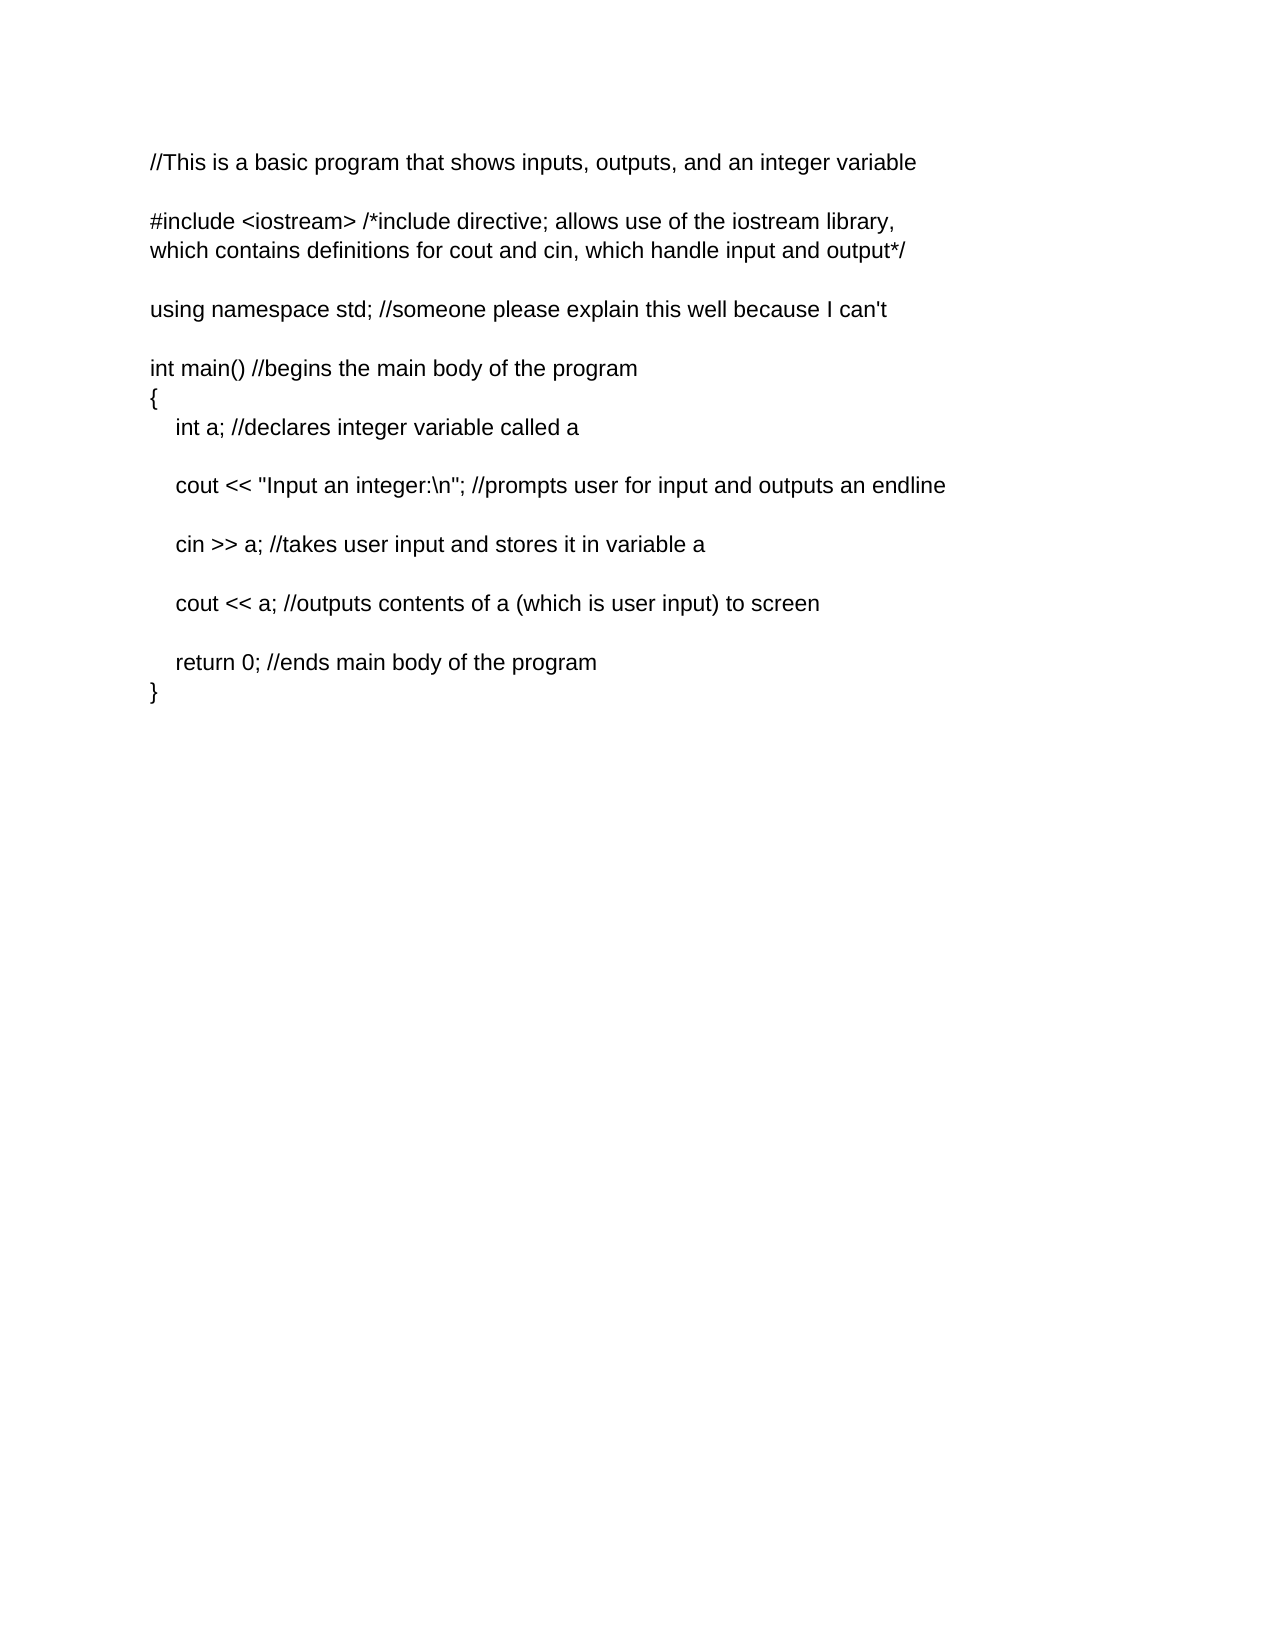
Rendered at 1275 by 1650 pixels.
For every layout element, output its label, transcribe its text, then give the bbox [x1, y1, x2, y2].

text cout << a; //outputs contents of a (which is user input) to screen [150, 591, 1125, 616]
text int a; //declares integer variable called a [150, 414, 1125, 440]
text } [150, 679, 1125, 704]
text #include <iostream> /*include directive; allows use of the iostream library, [150, 209, 1125, 234]
text return 0; //ends main body of the program [150, 649, 1125, 675]
text cout << "Input an integer:\n"; //prompts user for input and outputs an endline [150, 473, 1125, 499]
text { [150, 385, 1125, 411]
text cin >> a; //takes user input and stores it in variable a [150, 532, 1125, 557]
text using namespace std; //someone please explain this well because I can't [150, 297, 1125, 322]
text //This is a basic program that shows inputs, outputs, and an integer variable [150, 150, 1125, 176]
text int main() //begins the main body of the program [150, 356, 1125, 381]
text which contains definitions for cout and cin, which handle input and output*/ [150, 238, 1125, 264]
